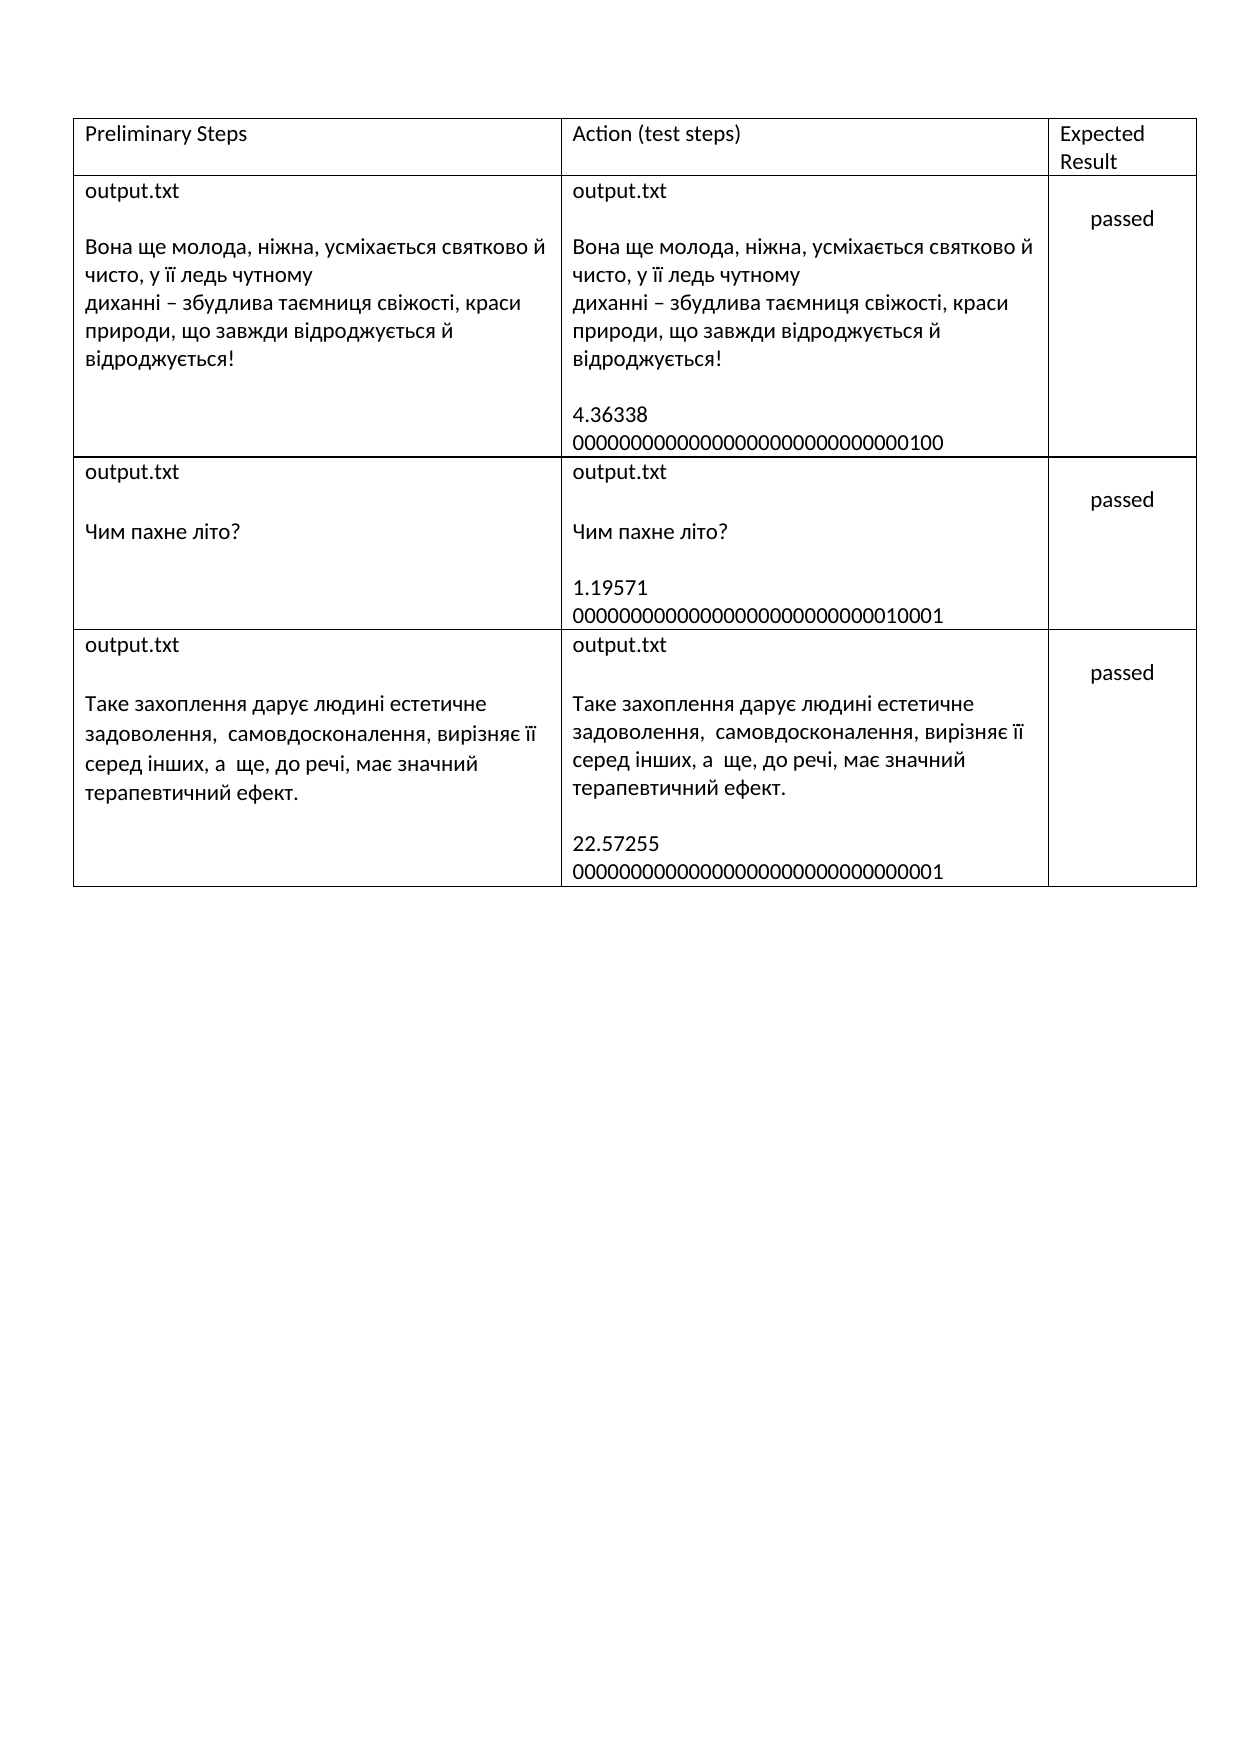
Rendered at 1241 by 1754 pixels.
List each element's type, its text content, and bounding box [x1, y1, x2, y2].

table_cell output.txt Чим пахне літо? 1.19571 00000000000000000000000000010001 [562, 458, 1048, 629]
table_header Preliminary Steps [74, 119, 561, 175]
table_cell output.txt Чим пахне літо? [74, 458, 561, 629]
table_header Expected Result [1049, 119, 1196, 175]
table_cell output.txt Таке захоплення дарує людині естетичне задоволення, самовдосконалення, вирізняє її серед інших, а ще, до речі, має значний терапевтичний ефект. [74, 630, 561, 886]
table_cell passed [1049, 176, 1196, 456]
table_cell output.txt Вона ще молода, ніжна, усміхається святково й чисто, у її ледь чутному диханні – збудлива таємниця свіжості, краси природи, що завжди відроджується й відроджується! 4.36338 00000000000000000000000000000100 [562, 176, 1048, 456]
table_cell passed [1049, 458, 1196, 629]
table_cell passed [1049, 630, 1196, 886]
table_cell output.txt Вона ще молода, ніжна, усміхається святково й чисто, у її ледь чутному диханні – збудлива таємниця свіжості, краси природи, що завжди відроджується й відроджується! [74, 176, 561, 456]
table_cell output.txt Таке захоплення дарує людині естетичне задоволення, самовдосконалення, вирізняє її серед інших, а ще, до речі, має значний терапевтичний ефект. 22.57255 00000000000000000000000000000001 [562, 630, 1048, 886]
table_header Action (test steps) [562, 119, 1048, 175]
